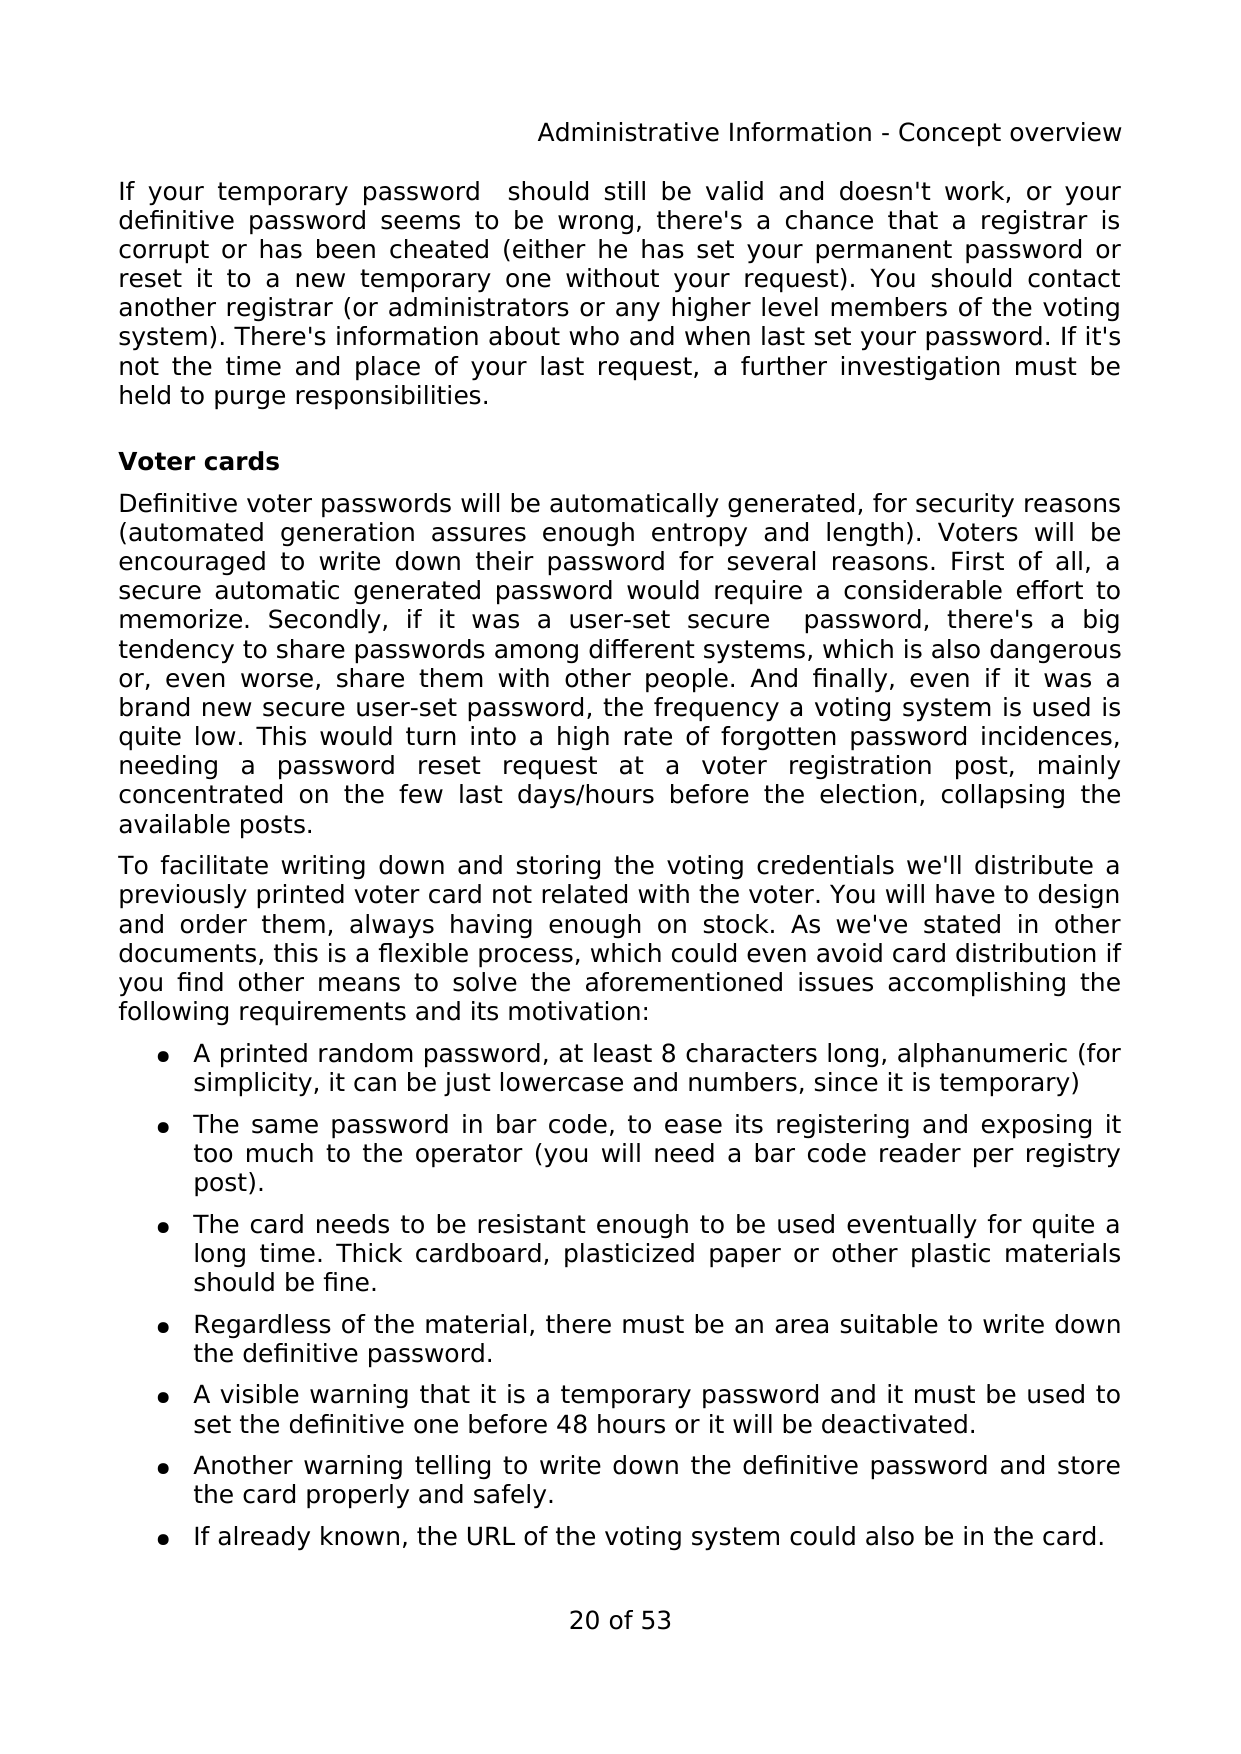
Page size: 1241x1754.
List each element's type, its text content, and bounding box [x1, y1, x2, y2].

list Another warning telling to write down the definitive password and store the card properly and safely. [156, 1451, 1122, 1510]
list The same password in bar code, to ease its registering and exposing it too much to the operator (you will need a bar code reader per registry post). [156, 1110, 1122, 1197]
text If your temporary password should still be valid and doesn't work, or your definitive password seems to be wrong, there's a chance that a registrar is corrupt or has been cheated (either he has set your permanent password or reset it to a new temporary one without your request). You should contact another registrar (or administrators or any higher level members of the voting system). There's information about who and when last set your password. If it's not the time and place of your last request, a further investigation must be held to purge responsibilities. [118, 177, 1122, 410]
list A printed random password, at least 8 characters long, alphanumeric (for simplicity, it can be just lowercase and numbers, since it is temporary) [156, 1039, 1122, 1097]
subtitle Voter cards [118, 448, 1122, 476]
list A visible warning that it is a temporary password and it must be used to set the definitive one before 48 hours or it will be deactivated. [156, 1381, 1122, 1439]
list The card needs to be resistant enough to be used eventually for quite a long time. Thick cardboard, plasticized paper or other plastic materials should be fine. [156, 1210, 1122, 1297]
text To facilitate writing down and storing the voting credentials we'll distribute a previously printed voter card not related with the voter. You will have to design and order them, always having enough on stock. As we've stated in other documents, this is a flexible process, which could even avoid card distribution if you find other means to solve the aforementioned issues accomplishing the following requirements and its motivation: [118, 851, 1122, 1026]
list Regardless of the material, there must be an area suitable to write down the definitive password. [156, 1310, 1122, 1368]
text Definitive voter passwords will be automatically generated, for security reasons (automated generation assures enough entropy and length). Voters will be encouraged to write down their password for several reasons. First of all, a secure automatic generated password would require a considerable effort to memorize. Secondly, if it was a user-set secure password, there's a big tendency to share passwords among different systems, which is also dangerous or, even worse, share them with other people. And finally, even if it was a brand new secure user-set password, the frequency a voting system is used is quite low. This would turn into a high rate of forgotten password incidences, needing a password reset request at a voter registration post, mainly concentrated on the few last days/hours before the election, collapsing the available posts. [118, 489, 1122, 839]
list If already known, the URL of the voting system could also be in the card. [156, 1522, 1122, 1551]
